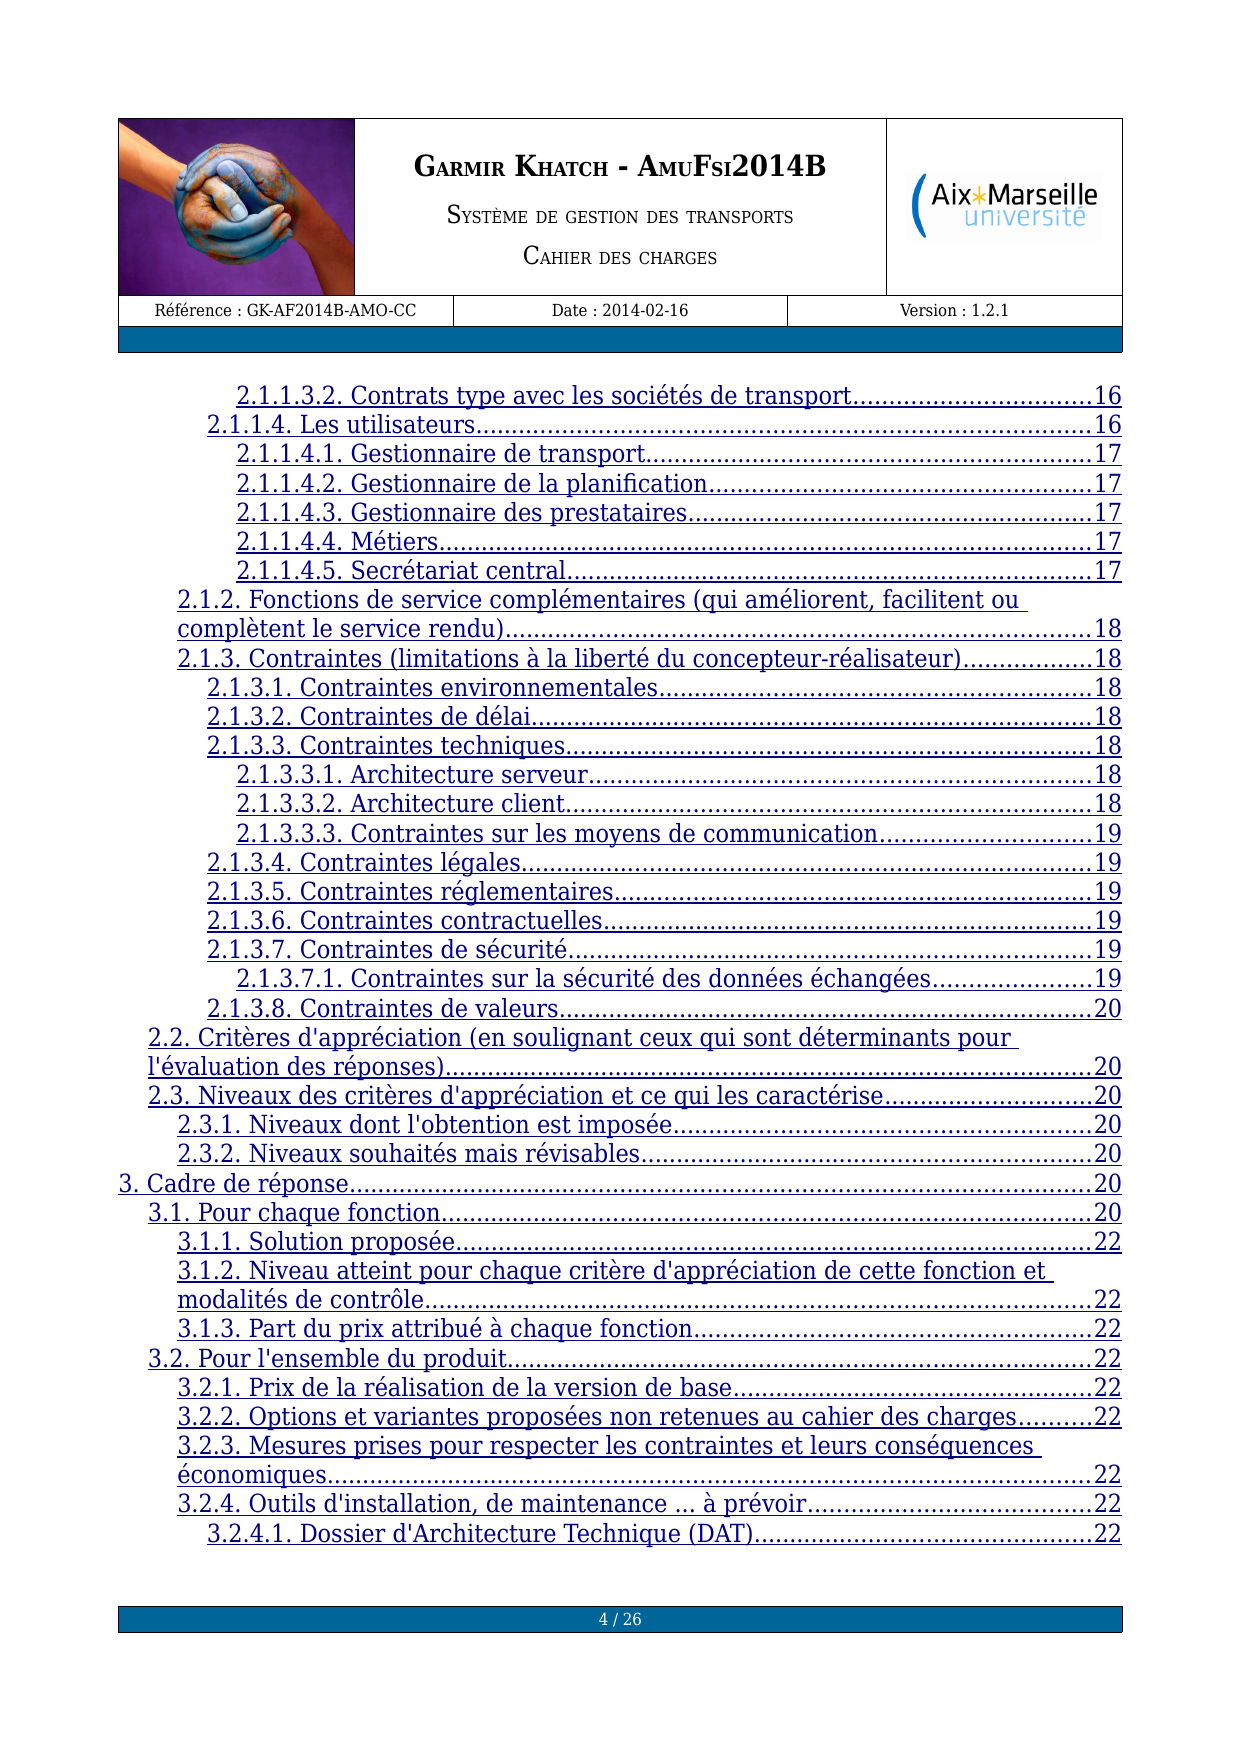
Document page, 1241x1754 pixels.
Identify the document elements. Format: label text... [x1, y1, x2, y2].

text 2.2. Critères d'appréciation (en soulignant ceux qui sont déterminants pour l'évaluation des réponses) 20 [148, 1023, 1122, 1077]
text 2.1.3.2. Contraintes de délai 18 [207, 702, 1122, 727]
text 3.1.2. Niveau atteint pour chaque critère d'appréciation de cette fonction et modalités de contrôle 22 [177, 1256, 1122, 1311]
text 2.3. Niveaux des critères d'appréciation et ce qui les caractérise 20 [148, 1081, 1122, 1106]
text 2.1.1.4.5. Secrétariat central 17 [236, 556, 1122, 581]
text 2.1.2. Fonctions de service complémentaires (qui améliorent, facilitent ou complètent le service rendu) 18 [177, 585, 1122, 640]
text 2.1.3.5. Contraintes réglementaires 19 [207, 877, 1122, 902]
text 2.1.3.4. Contraintes légales 19 [207, 848, 1122, 873]
text 2.1.3.3.3. Contraintes sur les moyens de communication 19 [236, 819, 1122, 844]
text 3.2. Pour l'ensemble du produit 22 [148, 1344, 1122, 1369]
text 2.1.3.3. Contraintes techniques 18 [207, 731, 1122, 756]
text 3.2.2. Options et variantes proposées non retenues au cahier des charges 22 [177, 1402, 1122, 1427]
text 3.2.1. Prix de la réalisation de la version de base 22 [177, 1373, 1122, 1398]
text 2.1.1.4.2. Gestionnaire de la planification 17 [236, 469, 1122, 494]
text 2.1.3. Contraintes (limitations à la liberté du concepteur-réalisateur) 18 [177, 644, 1122, 669]
text 3.1.1. Solution proposée 22 [177, 1227, 1122, 1252]
text 2.3.1. Niveaux dont l'obtention est imposée 20 [177, 1110, 1122, 1136]
text 3. Cadre de réponse 20 [118, 1169, 1122, 1194]
text 2.1.1.4.3. Gestionnaire des prestataires 17 [236, 498, 1122, 523]
text 3.2.4.1. Dossier d'Architecture Technique (DAT) 22 [207, 1519, 1122, 1544]
picture [119, 119, 354, 295]
text 2.1.1.4.1. Gestionnaire de transport 17 [236, 439, 1122, 465]
text 3.1.3. Part du prix attribué à chaque fonction 22 [177, 1314, 1122, 1340]
text 2.1.3.3.2. Architecture client 18 [236, 789, 1122, 815]
text 2.3.2. Niveaux souhaités mais révisables 20 [177, 1139, 1122, 1165]
text 2.1.1.4.4. Métiers 17 [236, 527, 1122, 552]
text 2.1.3.6. Contraintes contractuelles 19 [207, 906, 1122, 931]
text 3.2.3. Mesures prises pour respecter les contraintes et leurs conséquences économiques 22 [177, 1431, 1122, 1486]
text 2.1.3.8. Contraintes de valeurs 20 [207, 994, 1122, 1019]
text 2.1.3.7. Contraintes de sécurité 19 [207, 935, 1122, 961]
text 2.1.1.3.2. Contrats type avec les sociétés de transport 16 [236, 381, 1122, 406]
text 2.1.1.4. Les utilisateurs 16 [207, 410, 1122, 436]
picture [887, 126, 1122, 288]
text 2.1.3.7.1. Contraintes sur la sécurité des données échangées 19 [236, 964, 1122, 990]
text 2.1.3.1. Contraintes environnementales 18 [207, 673, 1122, 698]
text 3.1. Pour chaque fonction 20 [148, 1198, 1122, 1223]
text 2.1.3.3.1. Architecture serveur 18 [236, 760, 1122, 786]
text 3.2.4. Outils d'installation, de maintenance ... à prévoir 22 [177, 1489, 1122, 1515]
